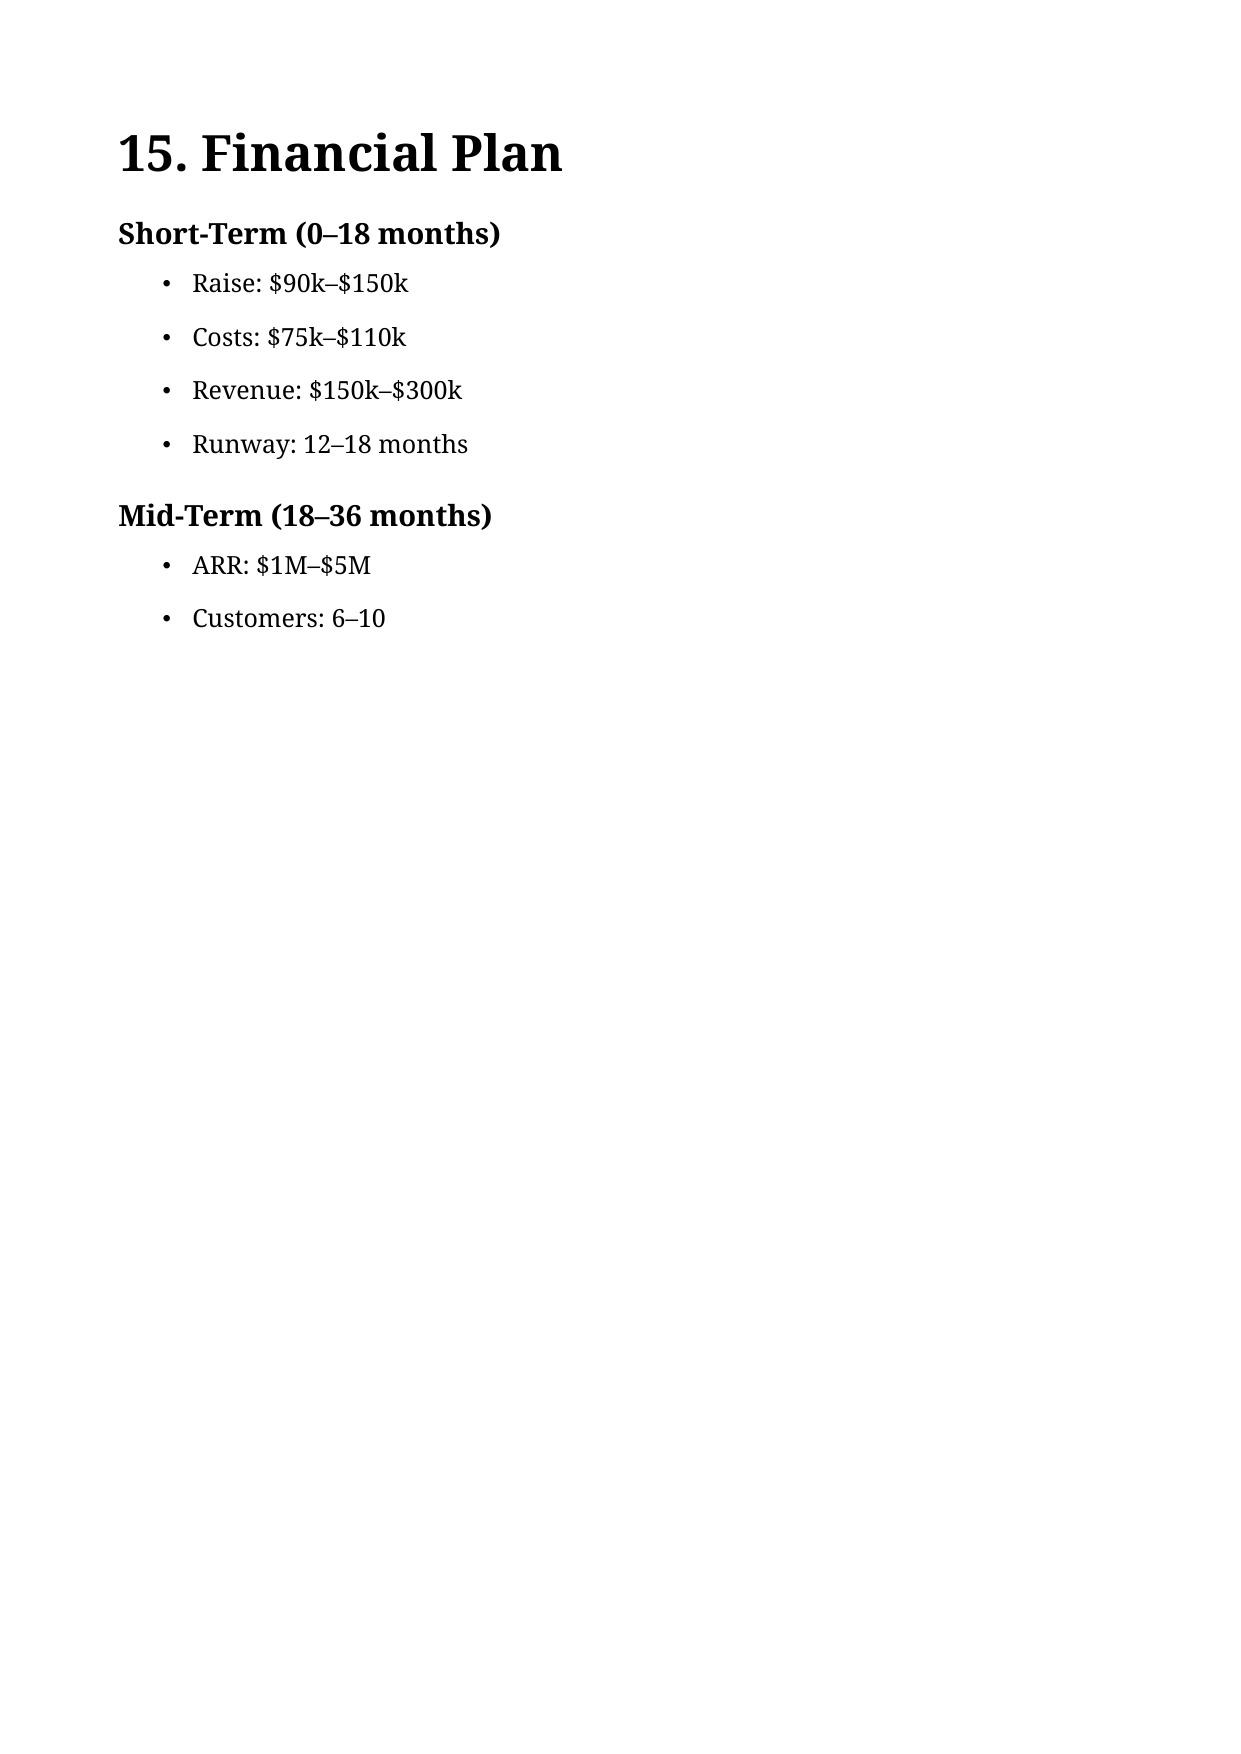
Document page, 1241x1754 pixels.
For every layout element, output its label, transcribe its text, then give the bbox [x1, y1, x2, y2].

list ARR: $1M–$5M [162, 547, 1122, 581]
subtitle Mid-Term (18–36 months) [118, 495, 1122, 535]
list Raise: $90k–$150k [162, 266, 1122, 299]
subtitle 15. Financial Plan [118, 118, 1122, 186]
list Customers: 6–10 [162, 601, 1122, 635]
subtitle Short-Term (0–18 months) [118, 213, 1122, 253]
list Revenue: $150k–$300k [162, 373, 1122, 407]
list Runway: 12–18 months [162, 427, 1122, 461]
list Costs: $75k–$110k [162, 319, 1122, 353]
